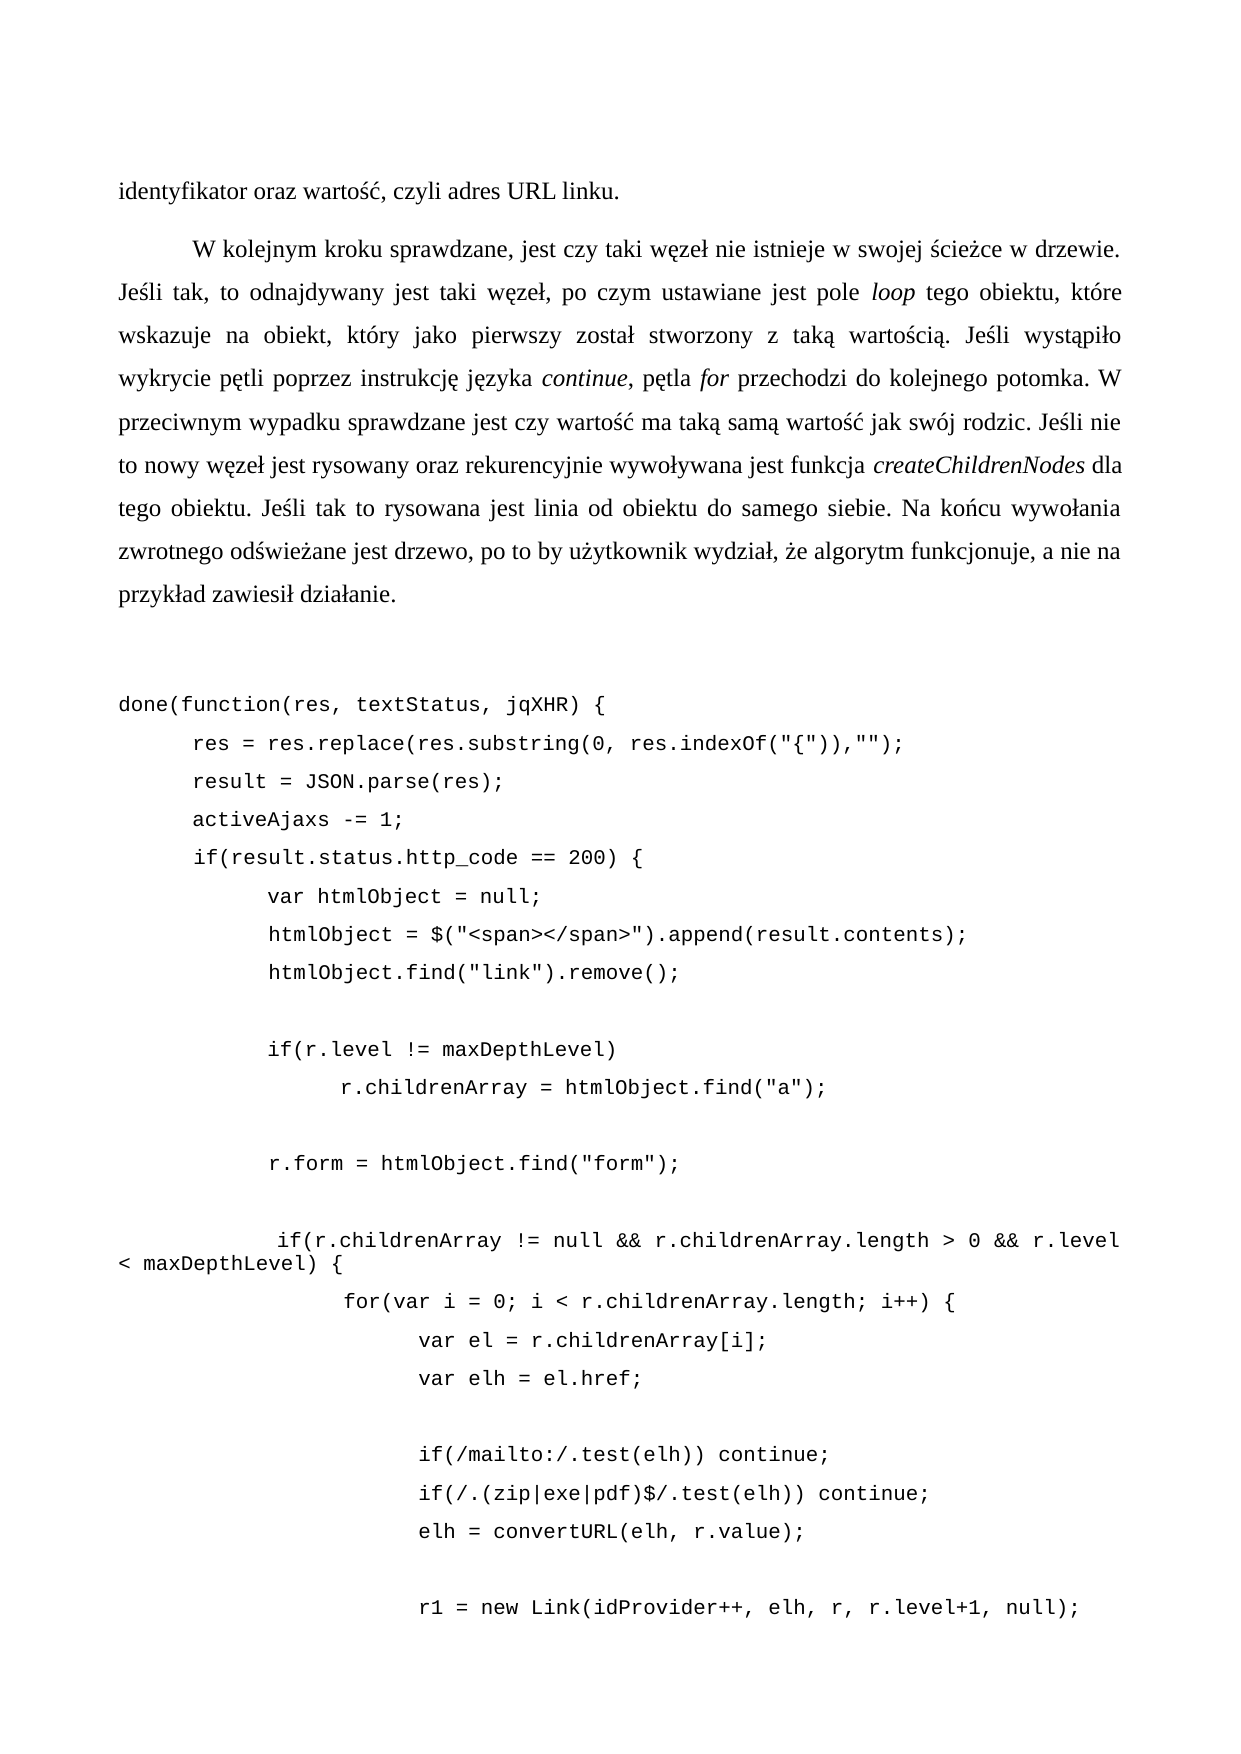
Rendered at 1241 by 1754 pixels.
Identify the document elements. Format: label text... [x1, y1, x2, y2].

text r1 = new Link(idProvider++, elh, r, r.level+1, null); [118, 1597, 1122, 1621]
text if(/.(zip|exe|pdf)$/.test(elh)) continue; [118, 1483, 1122, 1506]
text if(/mailto:/.test(elh)) continue; [118, 1444, 1122, 1468]
text identyfikator oraz wartość, czyli adres URL linku. [118, 176, 1122, 205]
text htmlObject = $("<span></span>").append(result.contents); [118, 924, 1122, 947]
text var htmlObject = null; [118, 886, 1122, 909]
text elh = convertURL(elh, r.value); [118, 1521, 1122, 1544]
text if(r.level != maxDepthLevel) [118, 1038, 1122, 1062]
text for(var i = 0; i < r.childrenArray.length; i++) { [118, 1292, 1122, 1315]
text r.form = htmlObject.find("form"); [118, 1153, 1122, 1177]
text activeAjaxs -= 1; [118, 809, 1122, 833]
text htmlObject.find("link").remove(); [118, 962, 1122, 986]
text if(r.childrenArray != null && r.childrenArray.length > 0 && r.level < maxDepthLevel) { [118, 1230, 1122, 1277]
text done(function(res, textStatus, jqXHR) { [118, 694, 1122, 718]
text var el = r.childrenArray[i]; [118, 1330, 1122, 1353]
text if(result.status.http_code == 200) { [118, 847, 1122, 871]
text res = res.replace(res.substring(0, res.indexOf("{")),""); [118, 733, 1122, 756]
text r.childrenArray = htmlObject.find("a"); [118, 1077, 1122, 1100]
text W kolejnym kroku sprawdzane, jest czy taki węzeł nie istnieje w swojej ścieżce w drzewie. Jeśli tak, to odnajdywany jest taki węzeł, po czym ustawiane jest pole loop tego obiektu, które wskazuje na obiekt, który jako pierwszy został stworzony z taką wartością. Jeśli wystąpiło wykrycie pętli poprzez instrukcję języka continue, pętla for przechodzi do kolejnego potomka. W przeciwnym wypadku sprawdzane jest czy wartość ma taką samą wartość jak swój rodzic. Jeśli nie to nowy węzeł jest rysowany oraz rekurencyjnie wywoływana jest funkcja createChildrenNodes dla tego obiektu. Jeśli tak to rysowana jest linia od obiektu do samego siebie. Na końcu wywołania zwrotnego odświeżane jest drzewo, po to by użytkownik wydział, że algorytm funkcjonuje, a nie na przykład zawiesił działanie. [118, 234, 1122, 608]
text var elh = el.href; [118, 1368, 1122, 1392]
text result = JSON.parse(res); [118, 771, 1122, 794]
